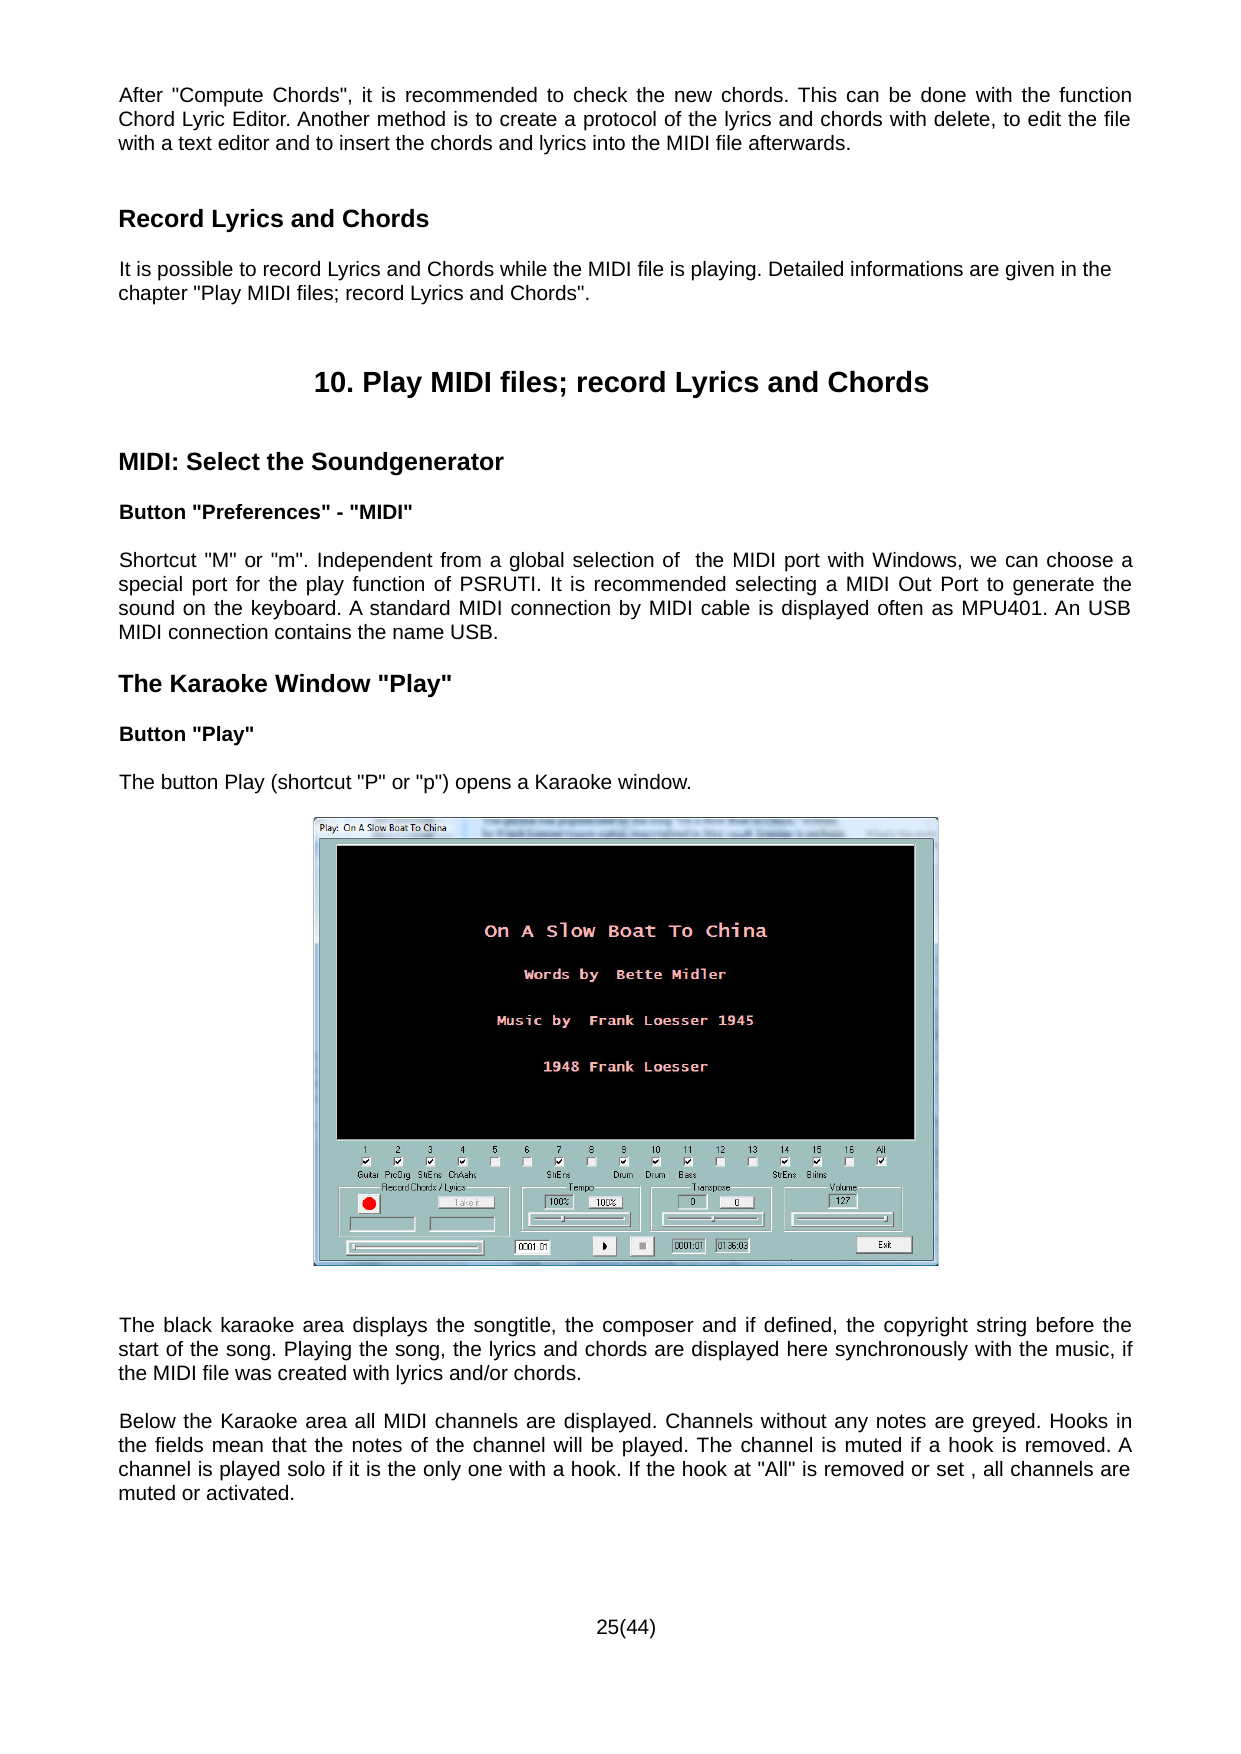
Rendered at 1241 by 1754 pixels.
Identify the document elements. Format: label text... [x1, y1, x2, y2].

picture [313, 817, 939, 1266]
text It is possible to record Lyrics and Chords while the MIDI file is playing. Detailed informations are given in the chapter "Play MIDI files; record Lyrics and Chords". [118, 257, 1134, 304]
text The button Play (shortcut "P" or "p") opens a Karaoke window. [118, 769, 1134, 793]
text The black karaoke area displays the songtitle, the composer and if defined, the copyright string before the start of the song. Playing the song, the lyrics and chords are displayed here synchronously with the music, if the MIDI file was created with lyrics and/or chords. [118, 1313, 1134, 1385]
text Below the Karaoke area all MIDI channels are displayed. Channels without any notes are greyed. Hooks in the fields mean that the notes of the channel will be played. The channel is muted if a hook is removed. A channel is played solo if it is the only one with a hook. If the hook at "All" is removed or set , all channels are muted or activated. [118, 1409, 1134, 1505]
subtitle Record Lyrics and Chords [118, 204, 1134, 233]
text After "Compute Chords", it is recommended to check the new chords. This can be done with the function Chord Lyric Editor. Another method is to create a protocol of the lyrics and chords with delete, to edit the file with a text editor and to insert the chords and lyrics into the MIDI file afterwards. [118, 83, 1134, 155]
text Shortcut "M" or "m". Independent from a global selection of the MIDI port with Windows, we can choose a special port for the play function of PSRUTI. It is recommended selecting a MIDI Out Port to generate the sound on the keyboard. A standard MIDI connection by MIDI cable is displayed often as MPU401. An USB MIDI connection contains the name USB. [118, 548, 1134, 644]
subtitle The Karaoke Window "Play" [118, 669, 1134, 698]
text Button "Play" [118, 722, 1134, 746]
subtitle MIDI: Select the Soundgenerator [118, 447, 1134, 476]
text Button "Preferences" - "MIDI" [118, 500, 1134, 524]
subtitle 10. Play MIDI files; record Lyrics and Chords [118, 365, 1134, 398]
